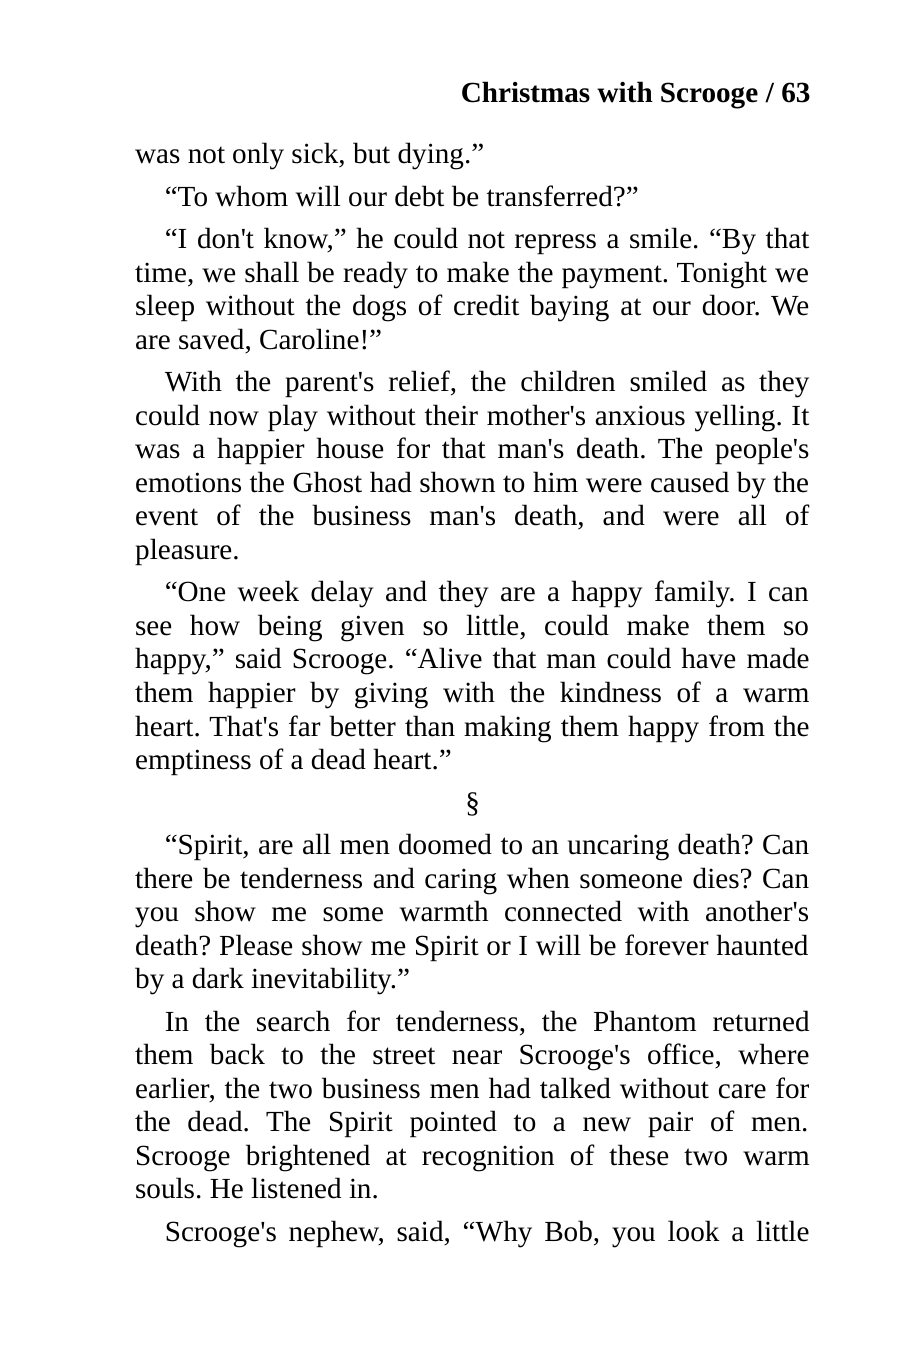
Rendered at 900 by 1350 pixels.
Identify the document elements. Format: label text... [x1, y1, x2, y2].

text In the search for tenderness, the Phantom returned them back to the street near Scrooge's office, where earlier, the two business men had talked without care for the dead. The Spirit pointed to a new pair of men. Scrooge brightened at recognition of these two warm souls. He listened in. [135, 1004, 810, 1205]
text With the parent's relief, the children smiled as they could now play without their mother's anxious yelling. It was a happier house for that man's death. The people's emotions the Ghost had shown to him were caused by the event of the business man's death, and were all of pleasure. [135, 364, 810, 566]
text Scrooge's nephew, said, “Why Bob, you look a little [135, 1214, 810, 1248]
text “I don't know,” he could not repress a smile. “By that time, we shall be ready to make the payment. Tonight we sleep without the dogs of credit baying at our door. We are saved, Caroline!” [135, 221, 810, 355]
text “Spirit, are all men doomed to an uncaring death? Can there be tenderness and caring when someone dies? Can you show me some warmth connected with another's death? Please show me Spirit or I will be forever haunted by a dark inevitability.” [135, 827, 810, 995]
text § [135, 785, 810, 818]
text “To whom will our debt be transferred?” [135, 179, 810, 212]
text “One week delay and they are a happy family. I can see how being given so little, could make them so happy,” said Scrooge. “Alive that man could have made them happier by giving with the kindness of a warm heart. That's far better than making them happy from the emptiness of a dead heart.” [135, 574, 810, 776]
text was not only sick, but dying.” [135, 136, 810, 170]
